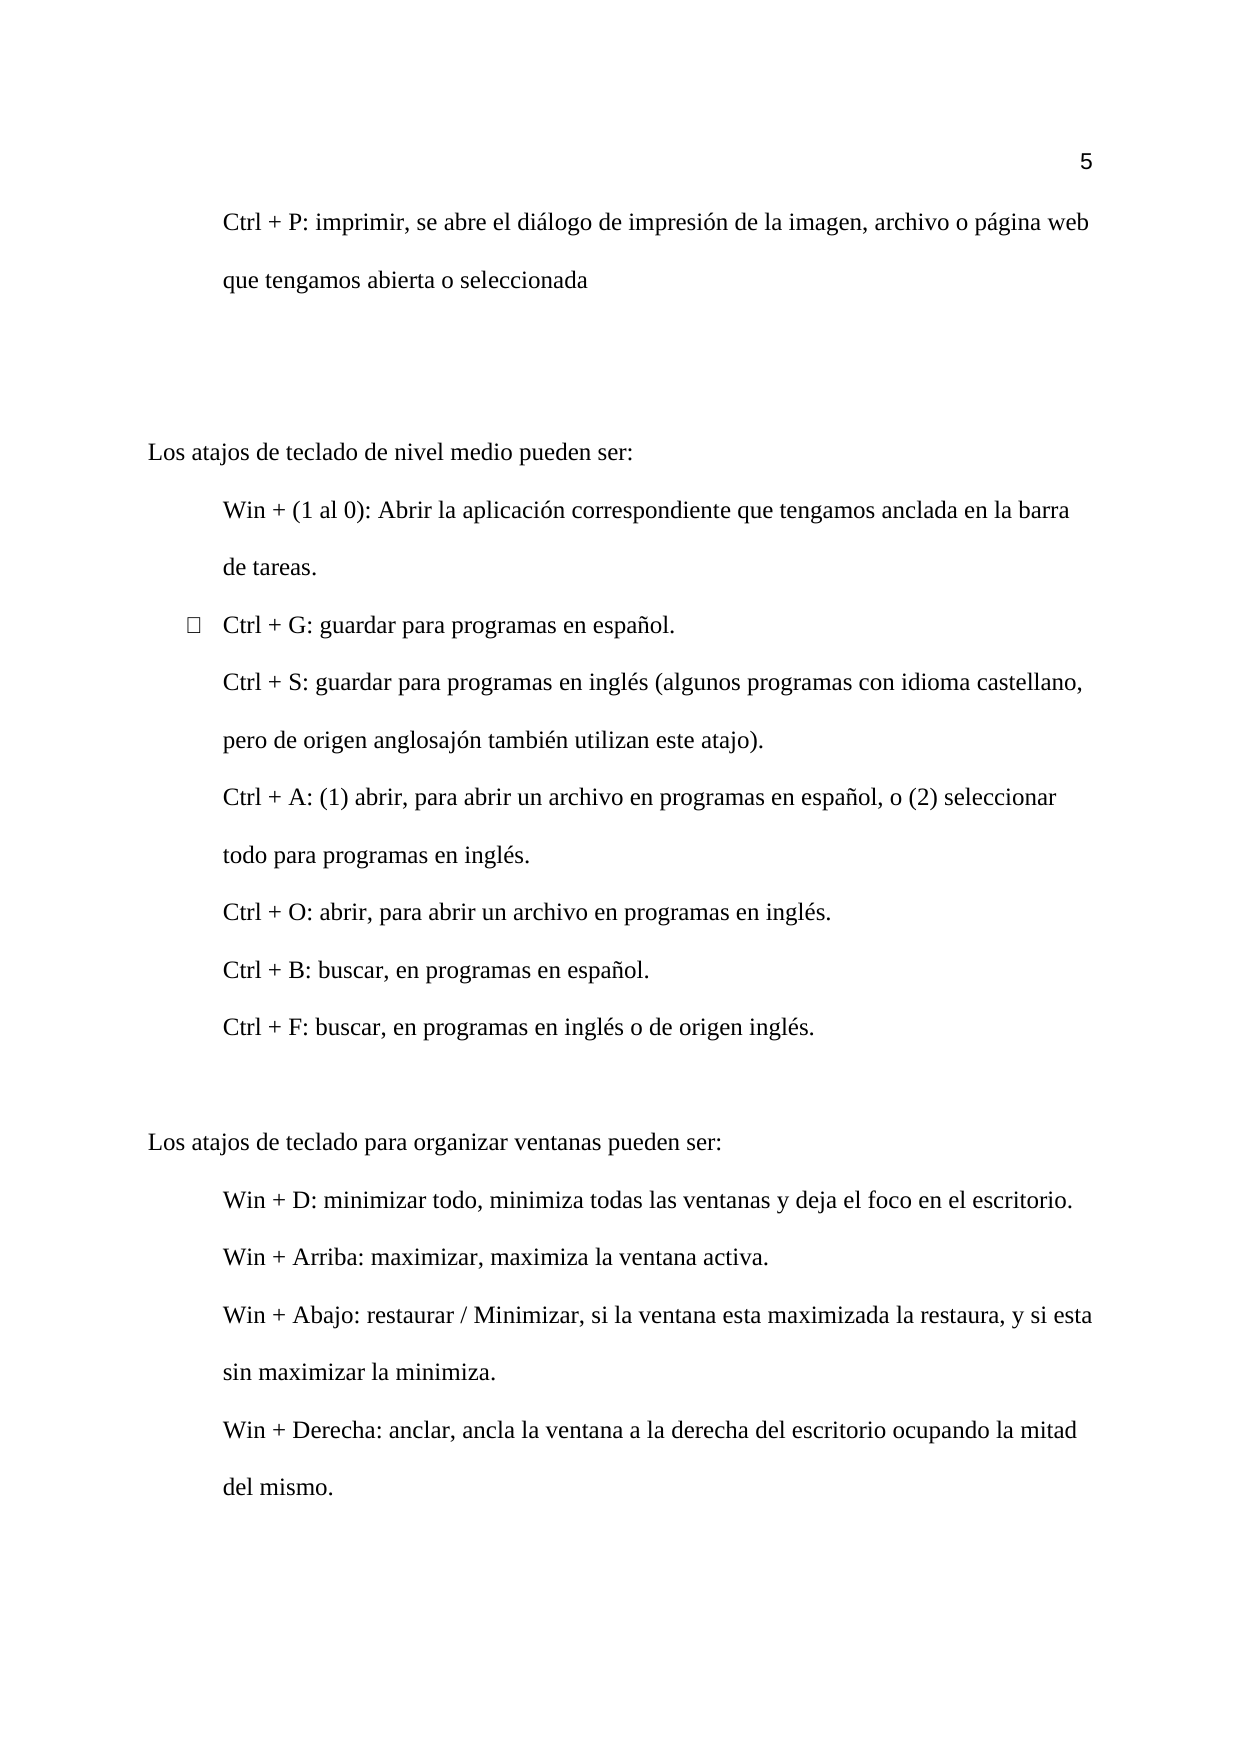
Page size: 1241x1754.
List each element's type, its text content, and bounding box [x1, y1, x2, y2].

list Ctrl + S: guardar para programas en inglés (algunos programas con idioma castellano, pero de origen anglosajón también utilizan este atajo). [185, 667, 1093, 753]
list Win + Abajo: restaurar / Minimizar, si la ventana esta maximizada la restaura, y si esta sin maximizar la minimiza. [185, 1300, 1093, 1386]
list Win + (1 al 0): Abrir la aplicación correspondiente que tengamos anclada en la barra de tareas. [185, 495, 1093, 581]
list Ctrl + G: guardar para programas en español. [185, 610, 1093, 638]
list Ctrl + F: buscar, en programas en inglés o de origen inglés. [185, 1012, 1093, 1041]
text Los atajos de teclado para organizar ventanas pueden ser: [148, 1127, 1093, 1156]
list Ctrl + P: imprimir, se abre el diálogo de impresión de la imagen, archivo o página web que tengamos abierta o seleccionada [185, 207, 1093, 293]
list Ctrl + A: (1) abrir, para abrir un archivo en programas en español, o (2) seleccionar todo para programas en inglés. [185, 782, 1093, 868]
list Ctrl + O: abrir, para abrir un archivo en programas en inglés. [185, 897, 1093, 926]
list Win + D: minimizar todo, minimiza todas las ventanas y deja el foco en el escritorio. [185, 1185, 1093, 1213]
list Win + Derecha: anclar, ancla la ventana a la derecha del escritorio ocupando la mitad del mismo. [185, 1415, 1093, 1501]
list Win + Arriba: maximizar, maximiza la ventana activa. [185, 1242, 1093, 1271]
list Ctrl + B: buscar, en programas en español. [185, 955, 1093, 983]
text Los atajos de teclado de nivel medio pueden ser: [148, 437, 1093, 466]
